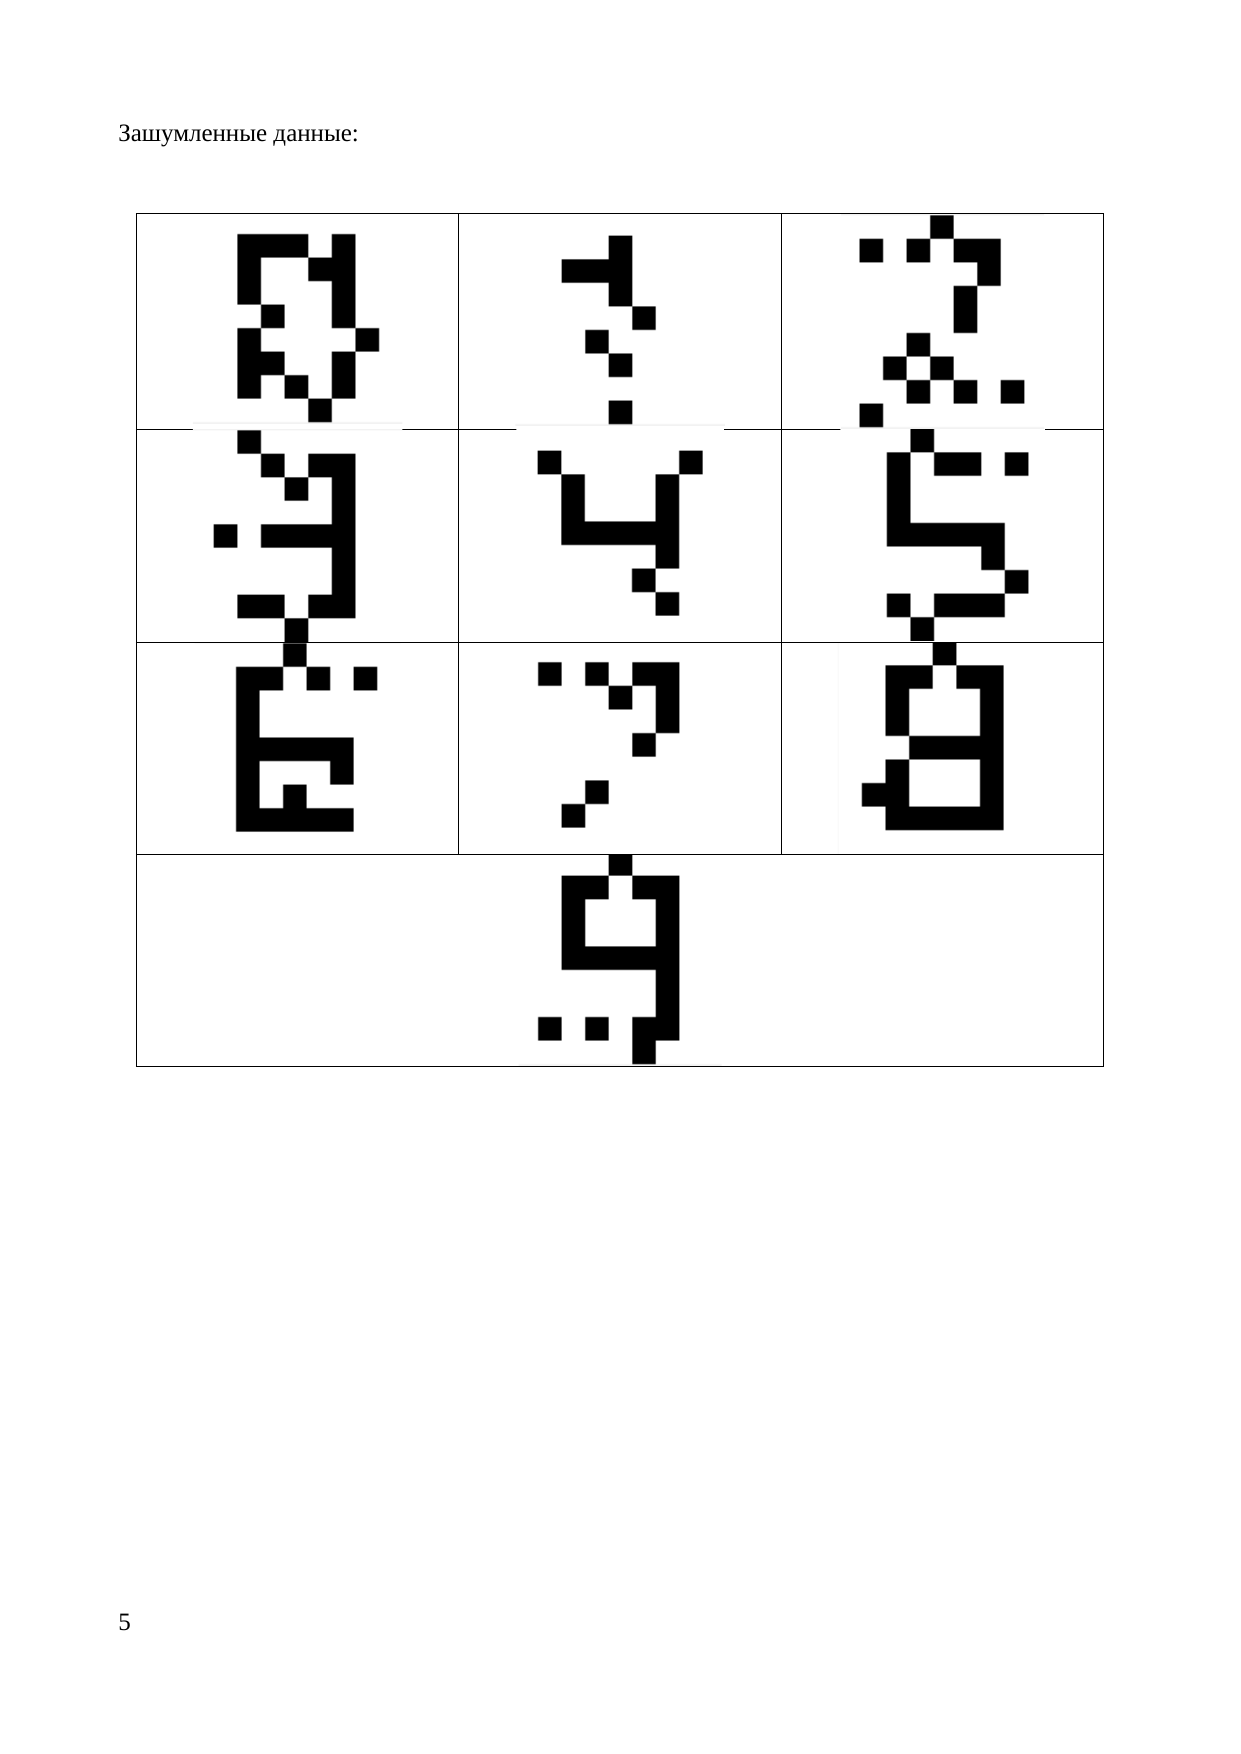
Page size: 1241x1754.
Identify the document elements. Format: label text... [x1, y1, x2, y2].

table_cell [401, 643, 458, 854]
table_cell [137, 643, 194, 854]
table_header [459, 214, 781, 428]
picture [192, 214, 403, 424]
picture [840, 214, 1045, 641]
table_cell [137, 855, 518, 1066]
table_cell [459, 643, 781, 854]
table_cell [403, 430, 458, 642]
picture [837, 643, 1048, 854]
table_cell [137, 430, 192, 642]
picture [516, 429, 724, 638]
table_cell [782, 643, 837, 854]
table_cell [1048, 643, 1103, 854]
text Зашумленные данные: [118, 118, 1122, 147]
table_header [137, 214, 458, 428]
picture [518, 855, 722, 1066]
table_header [782, 214, 841, 428]
table_header [1045, 214, 1103, 428]
table_cell [459, 430, 781, 642]
picture [515, 214, 725, 426]
picture [192, 429, 403, 642]
picture [194, 643, 401, 854]
table_cell [782, 430, 1103, 642]
picture [518, 643, 722, 850]
table_cell [722, 855, 1103, 1066]
